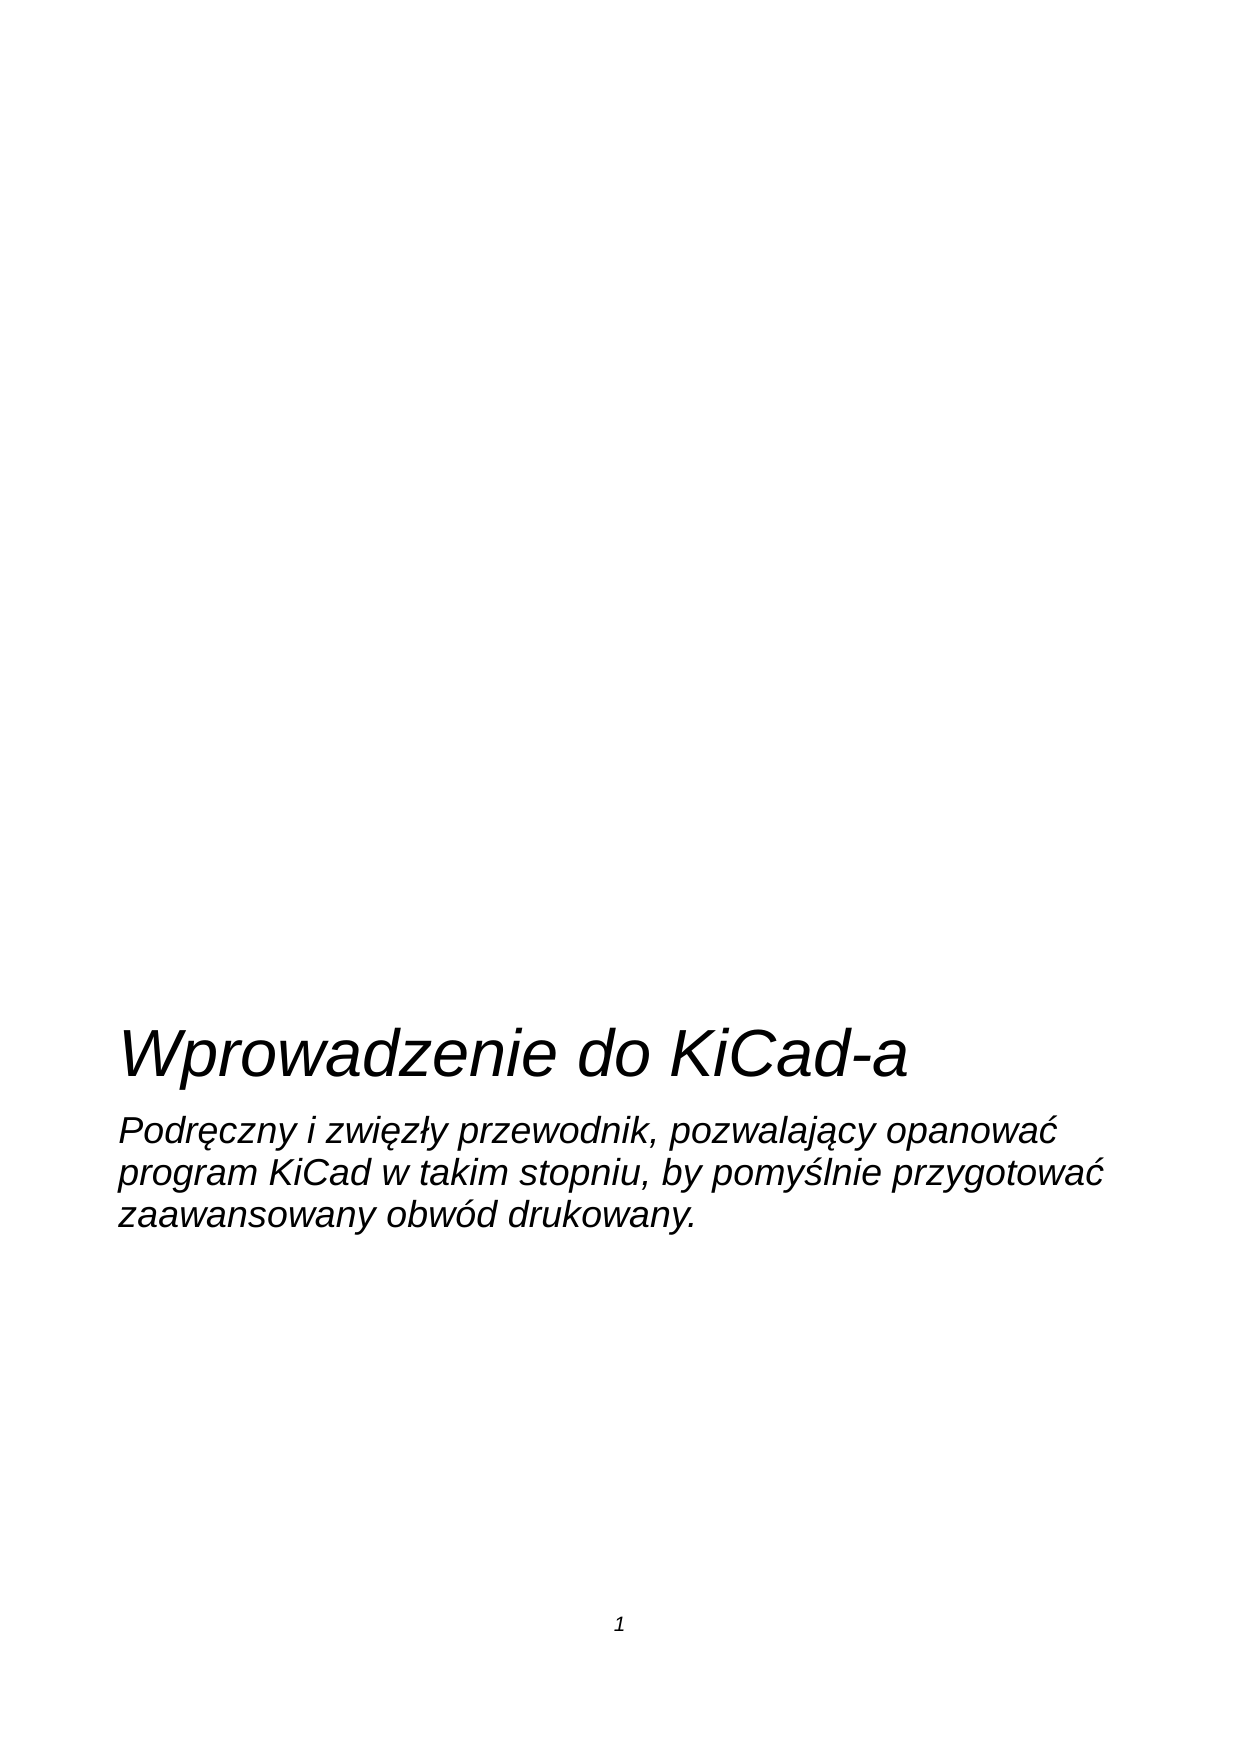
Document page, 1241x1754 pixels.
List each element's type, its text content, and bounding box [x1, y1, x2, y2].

subtitle Podręczny i zwięzły przewodnik, pozwalający opanować program KiCad w takim stopniu, by pomyślnie przygotować zaawansowany obwód drukowany. [118, 1110, 1122, 1236]
subtitle Wprowadzenie do KiCad-a [118, 1016, 1122, 1090]
